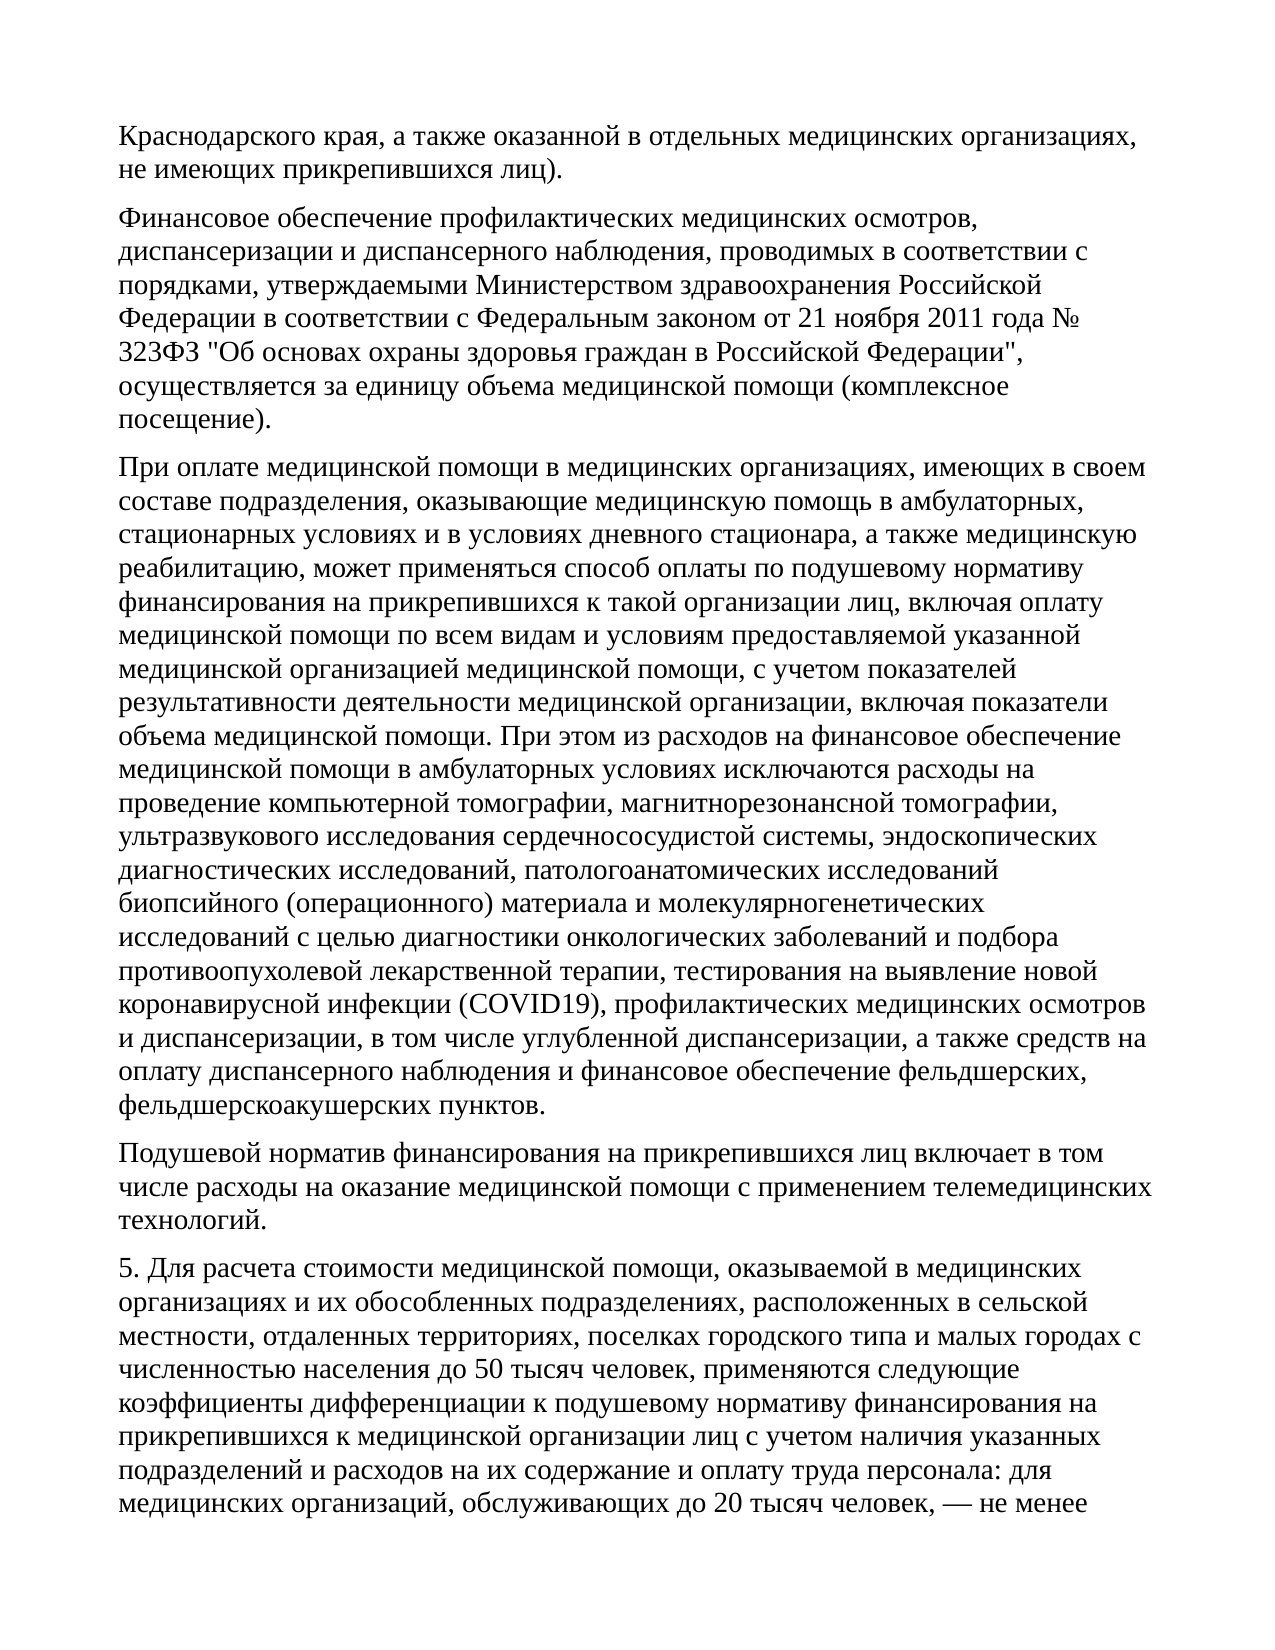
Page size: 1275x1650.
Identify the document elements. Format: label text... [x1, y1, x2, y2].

text При оплате медицинской помощи в медицинских организациях, имеющих в своем составе подразделения, оказывающие медицинскую помощь в амбулаторных, стационарных условиях и в условиях дневного стационара, а также медицинскую реабилитацию, может применяться способ оплаты по подушевому нормативу финансирования на прикрепившихся к такой организации лиц, включая оплату медицинской помощи по всем видам и условиям предоставляемой указанной медицинской организацией медицинской помощи, с учетом показателей результативности деятельности медицинской организации, включая показатели объема медицинской помощи. При этом из расходов на финансовое обеспечение медицинской помощи в амбулаторных условиях исключаются расходы на проведение компьютерной томографии, магнитнорезонансной томографии, ультразвукового исследования сердечнососудистой системы, эндоскопических диагностических исследований, патологоанатомических исследований биопсийного (операционного) материала и молекулярногенетических исследований с целью диагностики онкологических заболеваний и подбора противоопухолевой лекарственной терапии, тестирования на выявление новой коронавирусной инфекции (COVID19), профилактических медицинских осмотров и диспансеризации, в том числе углубленной диспансеризации, а также средств на оплату диспансерного наблюдения и финансовое обеспечение фельдшерских, фельдшерскоакушерских пунктов. [118, 449, 1157, 1120]
text Финансовое обеспечение профилактических медицинских осмотров, диспансеризации и диспансерного наблюдения, проводимых в соответствии с порядками, утверждаемыми Министерством здравоохранения Российской Федерации в соответствии с Федеральным законом от 21 ноября 2011 года № 323ФЗ "Об основах охраны здоровья граждан в Российской Федерации", осуществляется за единицу объема медицинской помощи (комплексное посещение). [118, 200, 1157, 435]
text Краснодарского края, а также оказанной в отдельных медицинских организациях, не имеющих прикрепившихся лиц). [118, 118, 1157, 185]
text Подушевой норматив финансирования на прикрепившихся лиц включает в том числе расходы на оказание медицинской помощи с применением телемедицинских технологий. [118, 1135, 1157, 1236]
text 5. Для расчета стоимости медицинской помощи, оказываемой в медицинских организациях и их обособленных подразделениях, расположенных в сельской местности, отдаленных территориях, поселках городского типа и малых городах с численностью населения до 50 тысяч человек, применяются следующие коэффициенты дифференциации к подушевому нормативу финансирования на прикрепившихся к медицинской организации лиц с учетом наличия указанных подразделений и расходов на их содержание и оплату труда персонала: для медицинских организаций, обслуживающих до 20 тысяч человек, — не менее [118, 1251, 1157, 1519]
